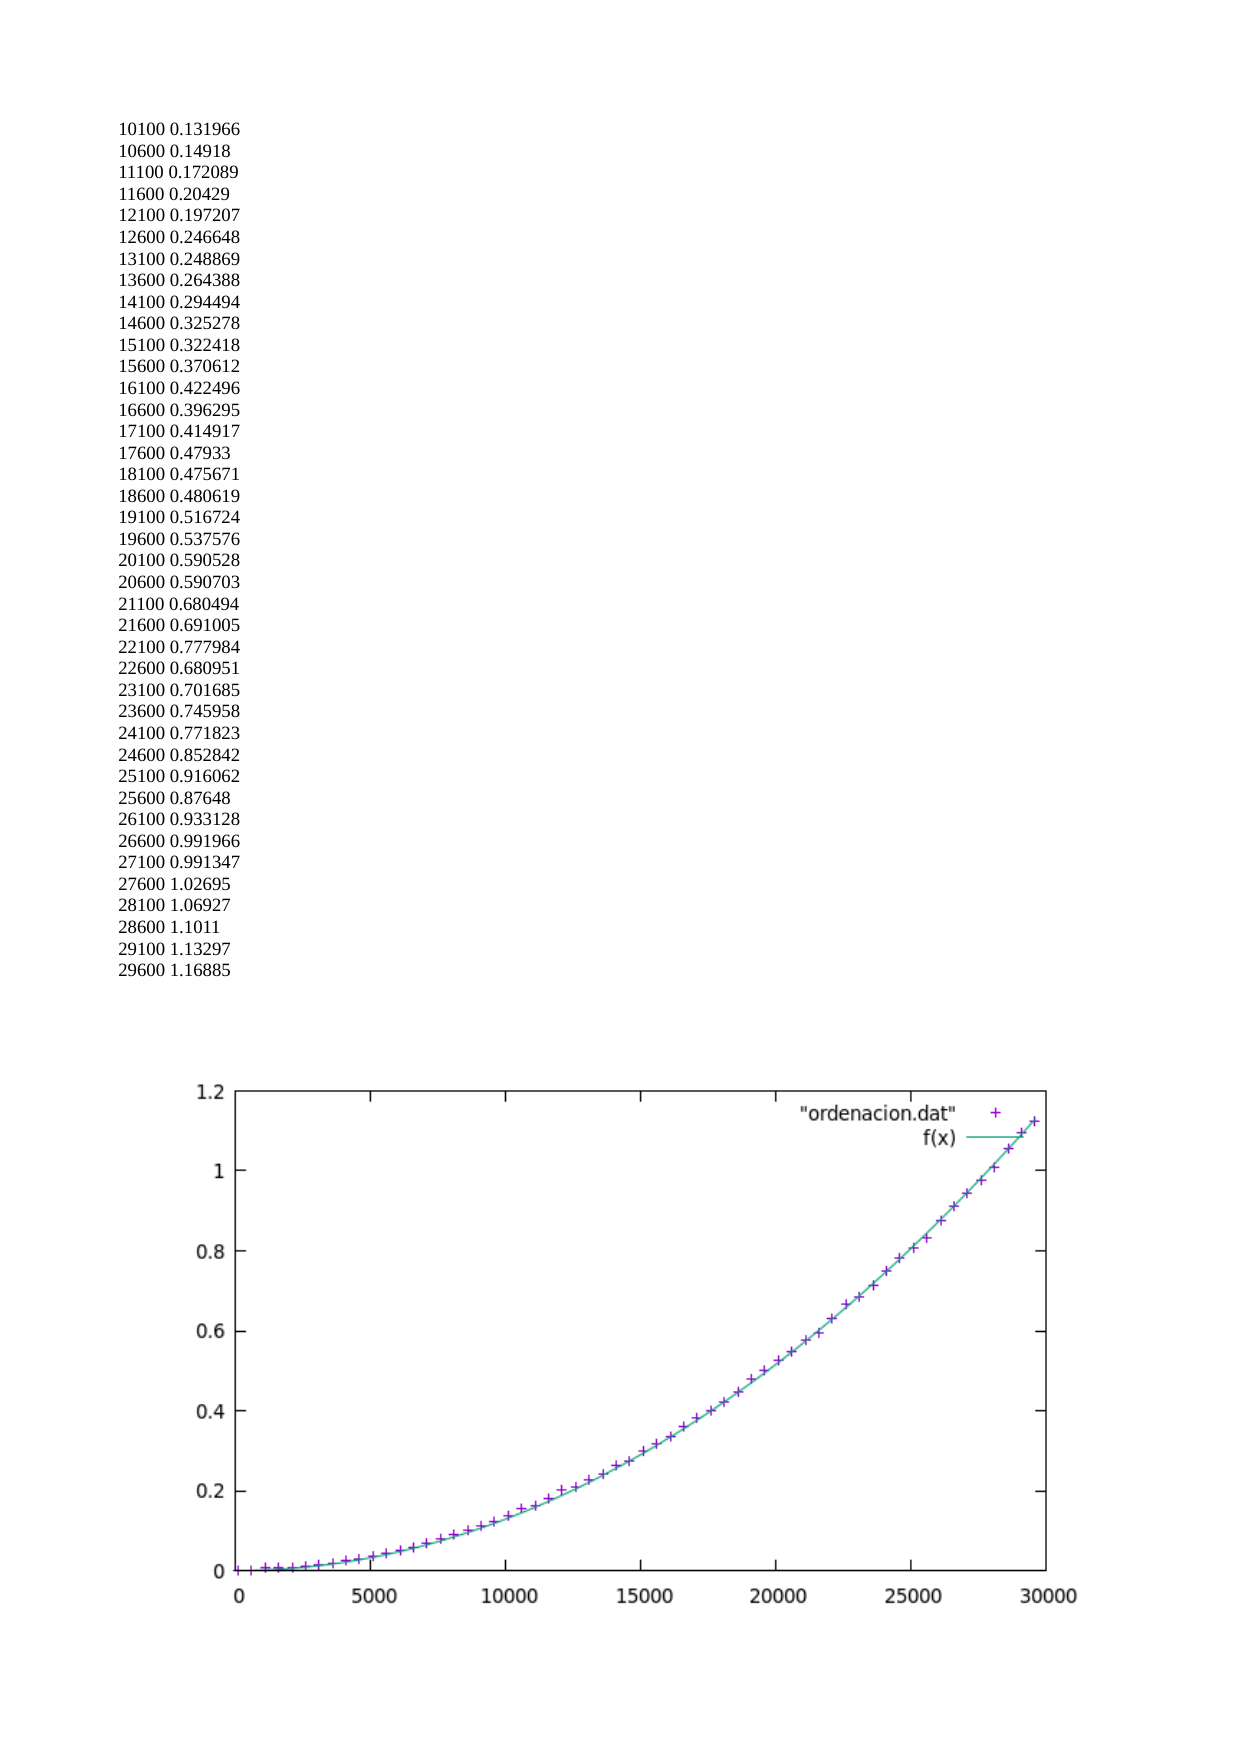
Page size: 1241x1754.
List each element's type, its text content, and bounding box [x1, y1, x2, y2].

text 25600 0.87648 [118, 787, 1122, 808]
text 17100 0.414917 [118, 420, 1122, 442]
text 27100 0.991347 [118, 851, 1122, 873]
text 21600 0.691005 [118, 614, 1122, 636]
text 11100 0.172089 [118, 161, 1122, 183]
text 29600 1.16885 [118, 959, 1122, 981]
text 20100 0.590528 [118, 549, 1122, 571]
text 15100 0.322418 [118, 334, 1122, 355]
text 26600 0.991966 [118, 830, 1122, 851]
text 26100 0.933128 [118, 808, 1122, 830]
text 13100 0.248869 [118, 247, 1122, 269]
text 14600 0.325278 [118, 312, 1122, 334]
text 23600 0.745958 [118, 700, 1122, 722]
text 24100 0.771823 [118, 722, 1122, 743]
text 12600 0.246648 [118, 226, 1122, 247]
text 24600 0.852842 [118, 743, 1122, 765]
text 20600 0.590703 [118, 571, 1122, 592]
text 17600 0.47933 [118, 442, 1122, 463]
text 22600 0.680951 [118, 657, 1122, 679]
picture [160, 1066, 1080, 1619]
text 27600 1.02695 [118, 873, 1122, 894]
text 10600 0.14918 [118, 140, 1122, 161]
text 28100 1.06927 [118, 894, 1122, 916]
text 16600 0.396295 [118, 398, 1122, 420]
text 10100 0.131966 [118, 118, 1122, 140]
text 16100 0.422496 [118, 377, 1122, 398]
text 22100 0.777984 [118, 636, 1122, 657]
text 13600 0.264388 [118, 269, 1122, 291]
text 18600 0.480619 [118, 485, 1122, 506]
text 18100 0.475671 [118, 463, 1122, 485]
text 19100 0.516724 [118, 506, 1122, 528]
text 12100 0.197207 [118, 204, 1122, 226]
text 14100 0.294494 [118, 291, 1122, 312]
text 21100 0.680494 [118, 592, 1122, 614]
text 15600 0.370612 [118, 355, 1122, 377]
text 28600 1.1011 [118, 916, 1122, 937]
text 19600 0.537576 [118, 528, 1122, 549]
text 29100 1.13297 [118, 937, 1122, 959]
text 23100 0.701685 [118, 679, 1122, 700]
text 25100 0.916062 [118, 765, 1122, 787]
text 11600 0.20429 [118, 183, 1122, 204]
